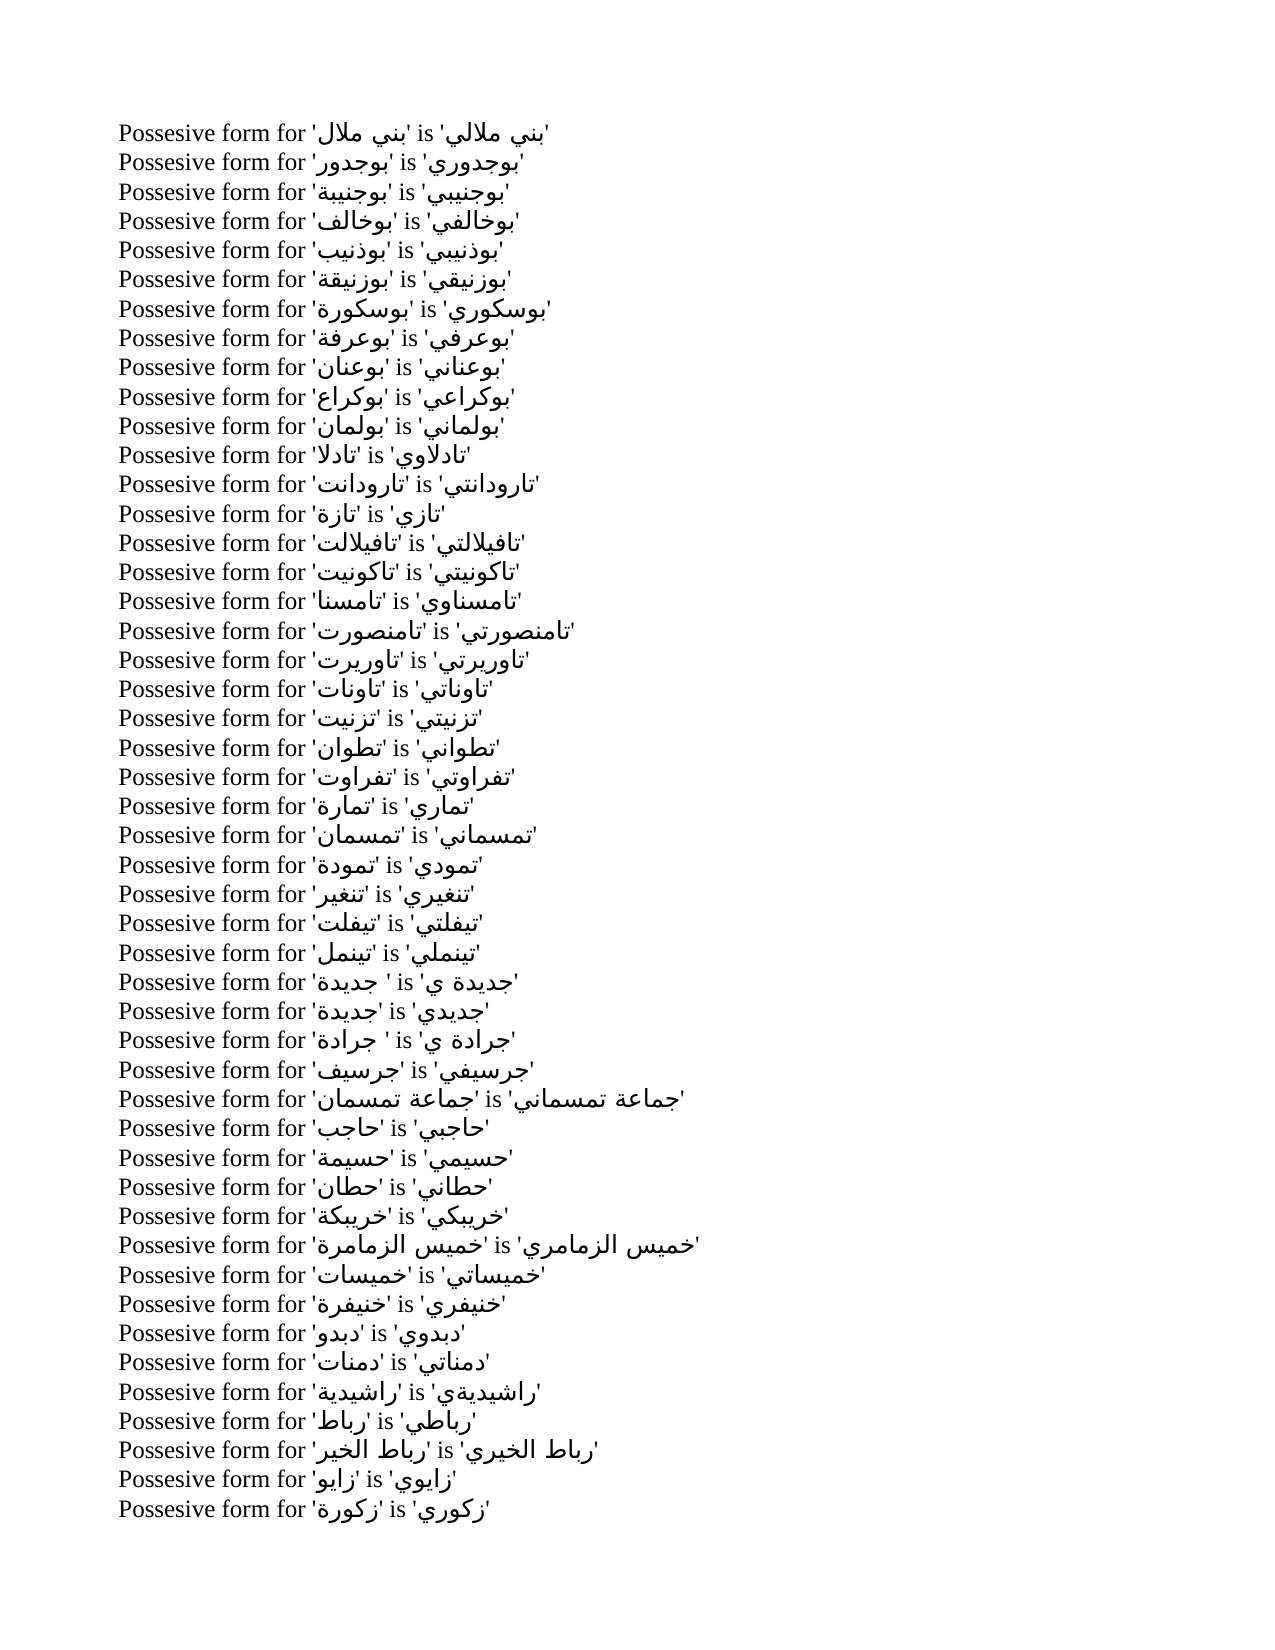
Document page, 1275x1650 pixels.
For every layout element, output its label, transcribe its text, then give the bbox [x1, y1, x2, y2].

text Possesive form for 'خنيفرة' is 'خنيفري' [118, 1289, 1157, 1318]
text Possesive form for 'خريبكة' is 'خريبكي' [118, 1201, 1157, 1230]
text Possesive form for 'جرسيف' is 'جرسيفي' [118, 1055, 1157, 1084]
text Possesive form for 'بوسكورة' is 'بوسكوري' [118, 294, 1157, 323]
text Possesive form for 'بوجنيبة' is 'بوجنيبي' [118, 177, 1157, 206]
text Possesive form for 'تطوان' is 'تطواني' [118, 733, 1157, 762]
text Possesive form for 'تمارة' is 'تماري' [118, 791, 1157, 821]
text Possesive form for 'حطان' is 'حطاني' [118, 1172, 1157, 1201]
text Possesive form for 'بوجدور' is 'بوجدوري' [118, 147, 1157, 177]
text Possesive form for 'بوذنيب' is 'بوذنيبي' [118, 235, 1157, 264]
text Possesive form for 'جماعة تمسمان' is 'جماعة تمسماني' [118, 1084, 1157, 1113]
text Possesive form for 'رباط الخير' is 'رباط الخيري' [118, 1435, 1157, 1464]
text Possesive form for 'زايو' is 'زايوي' [118, 1464, 1157, 1494]
text Possesive form for 'خميس الزمامرة' is 'خميس الزمامري' [118, 1230, 1157, 1260]
text Possesive form for 'بني ملال' is 'بني ملالي' [118, 118, 1157, 147]
text Possesive form for 'تفراوت' is 'تفراوتي' [118, 762, 1157, 791]
text Possesive form for 'بوعرفة' is 'بوعرفي' [118, 323, 1157, 352]
text Possesive form for 'بولمان' is 'بولماني' [118, 411, 1157, 440]
text Possesive form for 'تينمل' is 'تينملي' [118, 938, 1157, 967]
text Possesive form for 'تادلا' is 'تادلاوي' [118, 440, 1157, 469]
text Possesive form for 'بوكراع' is 'بوكراعي' [118, 382, 1157, 411]
text Possesive form for 'تافيلالت' is 'تافيلالتي' [118, 528, 1157, 557]
text Possesive form for 'جديدة ' is 'جديدة ي' [118, 967, 1157, 996]
text Possesive form for 'تيفلت' is 'تيفلتي' [118, 908, 1157, 938]
text Possesive form for 'خميسات' is 'خميساتي' [118, 1260, 1157, 1289]
text Possesive form for 'دمنات' is 'دمناتي' [118, 1347, 1157, 1377]
text Possesive form for 'جديدة' is 'جديدي' [118, 996, 1157, 1026]
text Possesive form for 'تارودانت' is 'تارودانتي' [118, 469, 1157, 499]
text Possesive form for 'جرادة ' is 'جرادة ي' [118, 1026, 1157, 1055]
text Possesive form for 'دبدو' is 'دبدوي' [118, 1318, 1157, 1347]
text Possesive form for 'تزنيت' is 'تزنيتي' [118, 703, 1157, 733]
text Possesive form for 'تامنصورت' is 'تامنصورتي' [118, 616, 1157, 645]
text Possesive form for 'تازة' is 'تازي' [118, 499, 1157, 528]
text Possesive form for 'تاونات' is 'تاوناتي' [118, 674, 1157, 703]
text Possesive form for 'تاكونيت' is 'تاكونيتي' [118, 557, 1157, 586]
text Possesive form for 'حسيمة' is 'حسيمي' [118, 1143, 1157, 1172]
text Possesive form for 'تاوريرت' is 'تاوريرتي' [118, 645, 1157, 674]
text Possesive form for 'بوعنان' is 'بوعناني' [118, 352, 1157, 382]
text Possesive form for 'حاجب' is 'حاجبي' [118, 1113, 1157, 1143]
text Possesive form for 'بوزنيقة' is 'بوزنيقي' [118, 264, 1157, 294]
text Possesive form for 'تمودة' is 'تمودي' [118, 850, 1157, 879]
text Possesive form for 'تمسمان' is 'تمسماني' [118, 821, 1157, 850]
text Possesive form for 'زكورة' is 'زكوري' [118, 1494, 1157, 1523]
text Possesive form for 'بوخالف' is 'بوخالفي' [118, 206, 1157, 235]
text Possesive form for 'رباط' is 'رباطي' [118, 1406, 1157, 1435]
text Possesive form for 'راشيدية' is 'راشيديةي' [118, 1377, 1157, 1406]
text Possesive form for 'تامسنا' is 'تامسناوي' [118, 586, 1157, 616]
text Possesive form for 'تنغير' is 'تنغيري' [118, 879, 1157, 908]
